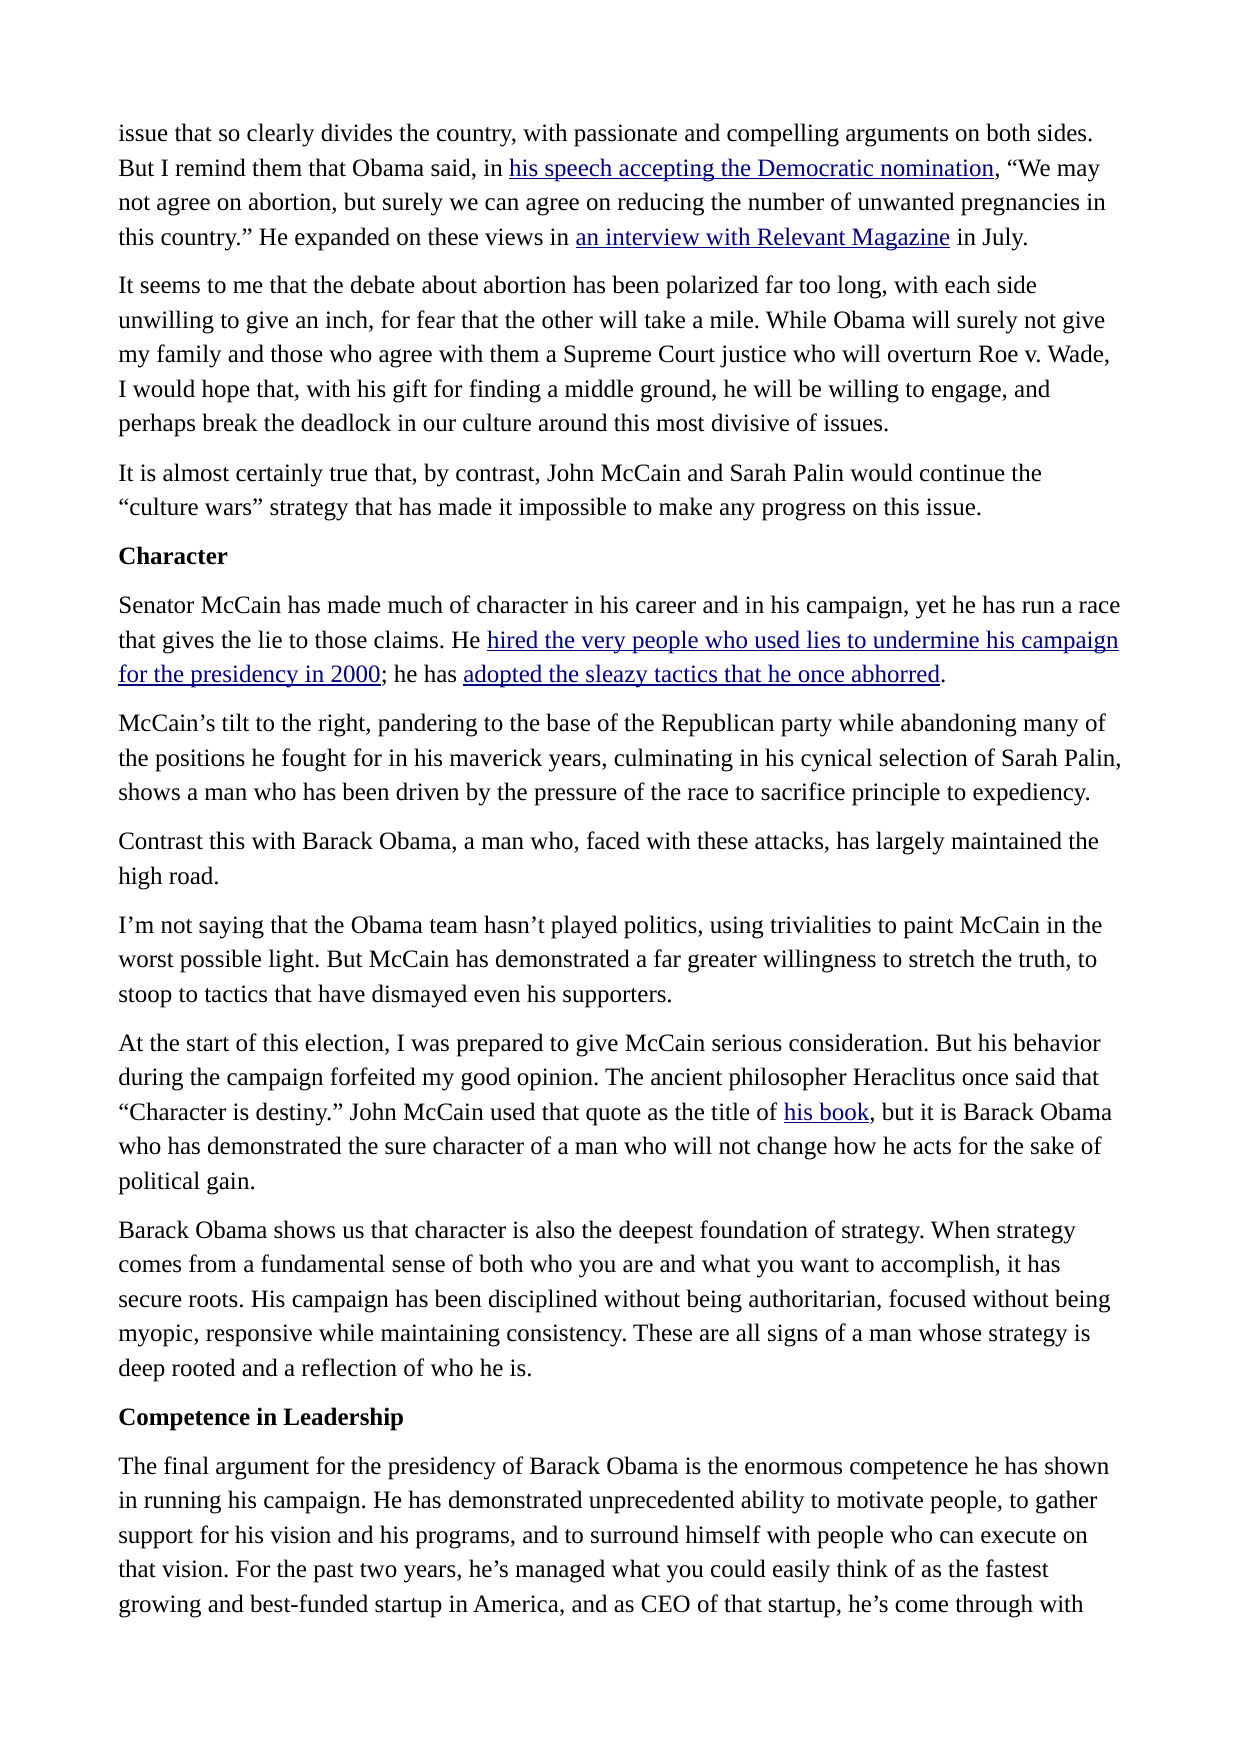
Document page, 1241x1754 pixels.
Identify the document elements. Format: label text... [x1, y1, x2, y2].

text issue that so clearly divides the country, with passionate and compelling arguments on both sides. But I remind them that Obama said, in his speech accepting the Democratic nomination, “We may not agree on abortion, but surely we can agree on reducing the number of unwanted pregnancies in this country.” He expanded on these views in an interview with Relevant Magazine in July. [118, 118, 1122, 250]
text Character [118, 541, 1122, 570]
text I’m not saying that the Obama team hasn’t played politics, using trivialities to paint McCain in the worst possible light. But McCain has demonstrated a far greater willingness to stretch the truth, to stoop to tactics that have dismayed even his supporters. [118, 910, 1122, 1007]
text It is almost certainly true that, by contrast, John McCain and Sarah Palin would continue the “culture wars” strategy that has made it impossible to make any progress on this issue. [118, 458, 1122, 521]
text Competence in Leadership [118, 1402, 1122, 1431]
text The final argument for the presidency of Barack Obama is the enormous competence he has shown in running his campaign. He has demonstrated unprecedented ability to motivate people, to gather support for his vision and his programs, and to surround himself with people who can execute on that vision. For the past two years, he’s managed what you could easily think of as the fastest growing and best-funded startup in America, and as CEO of that startup, he’s come through with [118, 1451, 1122, 1617]
text Senator McCain has made much of character in his career and in his campaign, yet he has run a race that gives the lie to those claims. He hired the very people who used lies to undermine his campaign for the presidency in 2000; he has adopted the sleazy tactics that he once abhorred. [118, 590, 1122, 688]
text It seems to me that the debate about abortion has been polarized far too long, with each side unwilling to give an inch, for fear that the other will take a mile. While Obama will surely not give my family and those who agree with them a Supreme Court justice who will overturn Roe v. Wade, I would hope that, with his gift for finding a middle ground, he will be willing to engage, and perhaps break the deadlock in our culture around this most divisive of issues. [118, 271, 1122, 437]
text Barack Obama shows us that character is also the deepest foundation of strategy. When strategy comes from a fundamental sense of both who you are and what you want to accomplish, it has secure roots. His campaign has been disciplined without being authoritarian, focused without being myopic, responsive while maintaining consistency. These are all signs of a man whose strategy is deep rooted and a reflection of who he is. [118, 1215, 1122, 1381]
text At the start of this election, I was prepared to give McCain serious consideration. But his behavior during the campaign forfeited my good opinion. The ancient philosopher Heraclitus once said that “Character is destiny.” John McCain used that quote as the title of his book, but it is Barack Obama who has demonstrated the sure character of a man who will not change how he acts for the sake of political gain. [118, 1028, 1122, 1194]
text Contrast this with Barack Obama, a man who, faced with these attacks, has largely maintained the high road. [118, 826, 1122, 889]
text McCain’s tilt to the right, pandering to the base of the Republican party while abandoning many of the positions he fought for in his maverick years, culminating in his cynical selection of Sarah Palin, shows a man who has been driven by the pressure of the race to sacrifice principle to expediency. [118, 708, 1122, 806]
